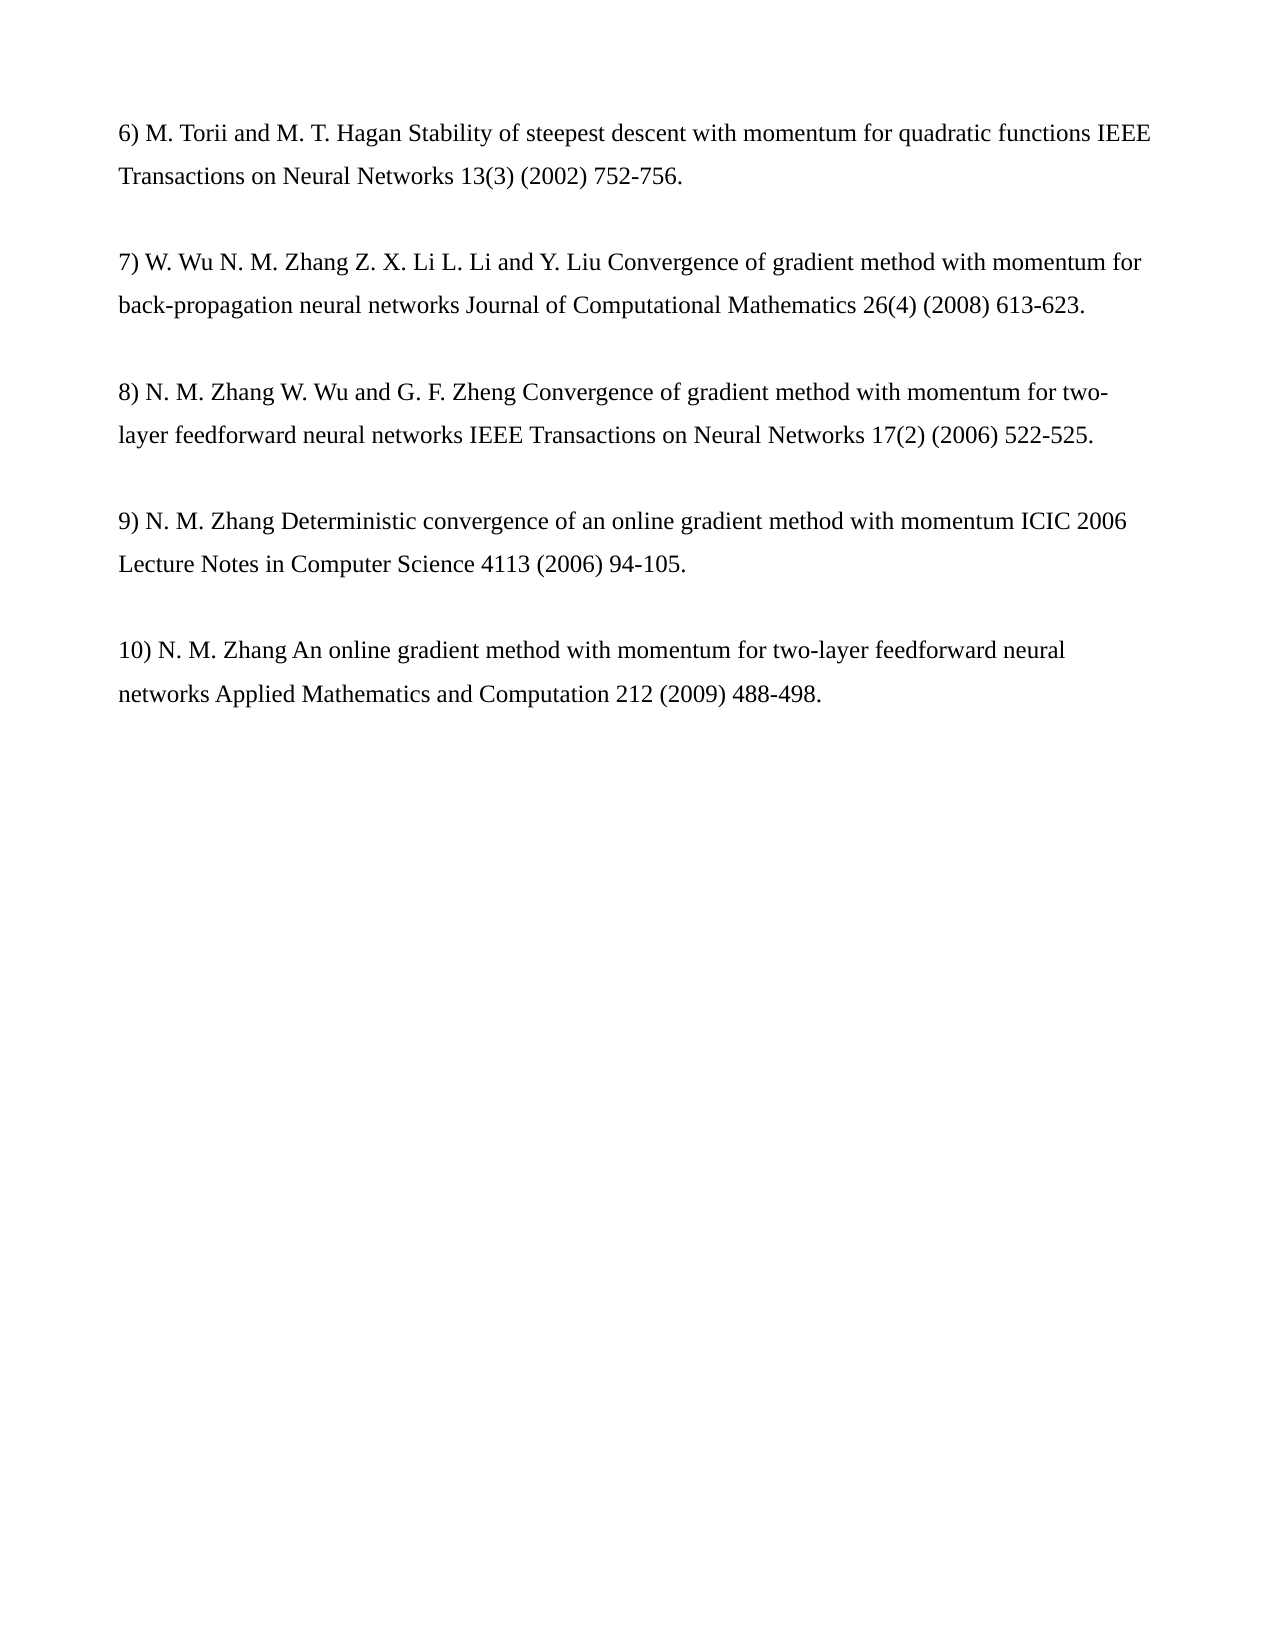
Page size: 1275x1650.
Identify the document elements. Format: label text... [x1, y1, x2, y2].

text 7) W. Wu N. M. Zhang Z. X. Li L. Li and Y. Liu Convergence of gradient method with momentum for back-propagation neural networks Journal of Computational Mathematics 26(4) (2008) 613-623. 8) N. M. Zhang W. Wu and G. F. Zheng Convergence of gradient method with momentum for two-layer feedforward neural networks IEEE Transactions on Neural Networks 17(2) (2006) 522-525. 9) N. M. Zhang Deterministic convergence of an online gradient method with momentum ICIC 2006 Lecture Notes in Computer Science 4113 (2006) 94-105. 10) N. M. Zhang An online gradient method with momentum for two-layer feedforward neural networks Applied Mathematics and Computation 212 (2009) 488-498. [118, 247, 1157, 751]
text 6) M. Torii and M. T. Hagan Stability of steepest descent with momentum for quadratic functions IEEE Transactions on Neural Networks 13(3) (2002) 752-756. [118, 118, 1157, 190]
